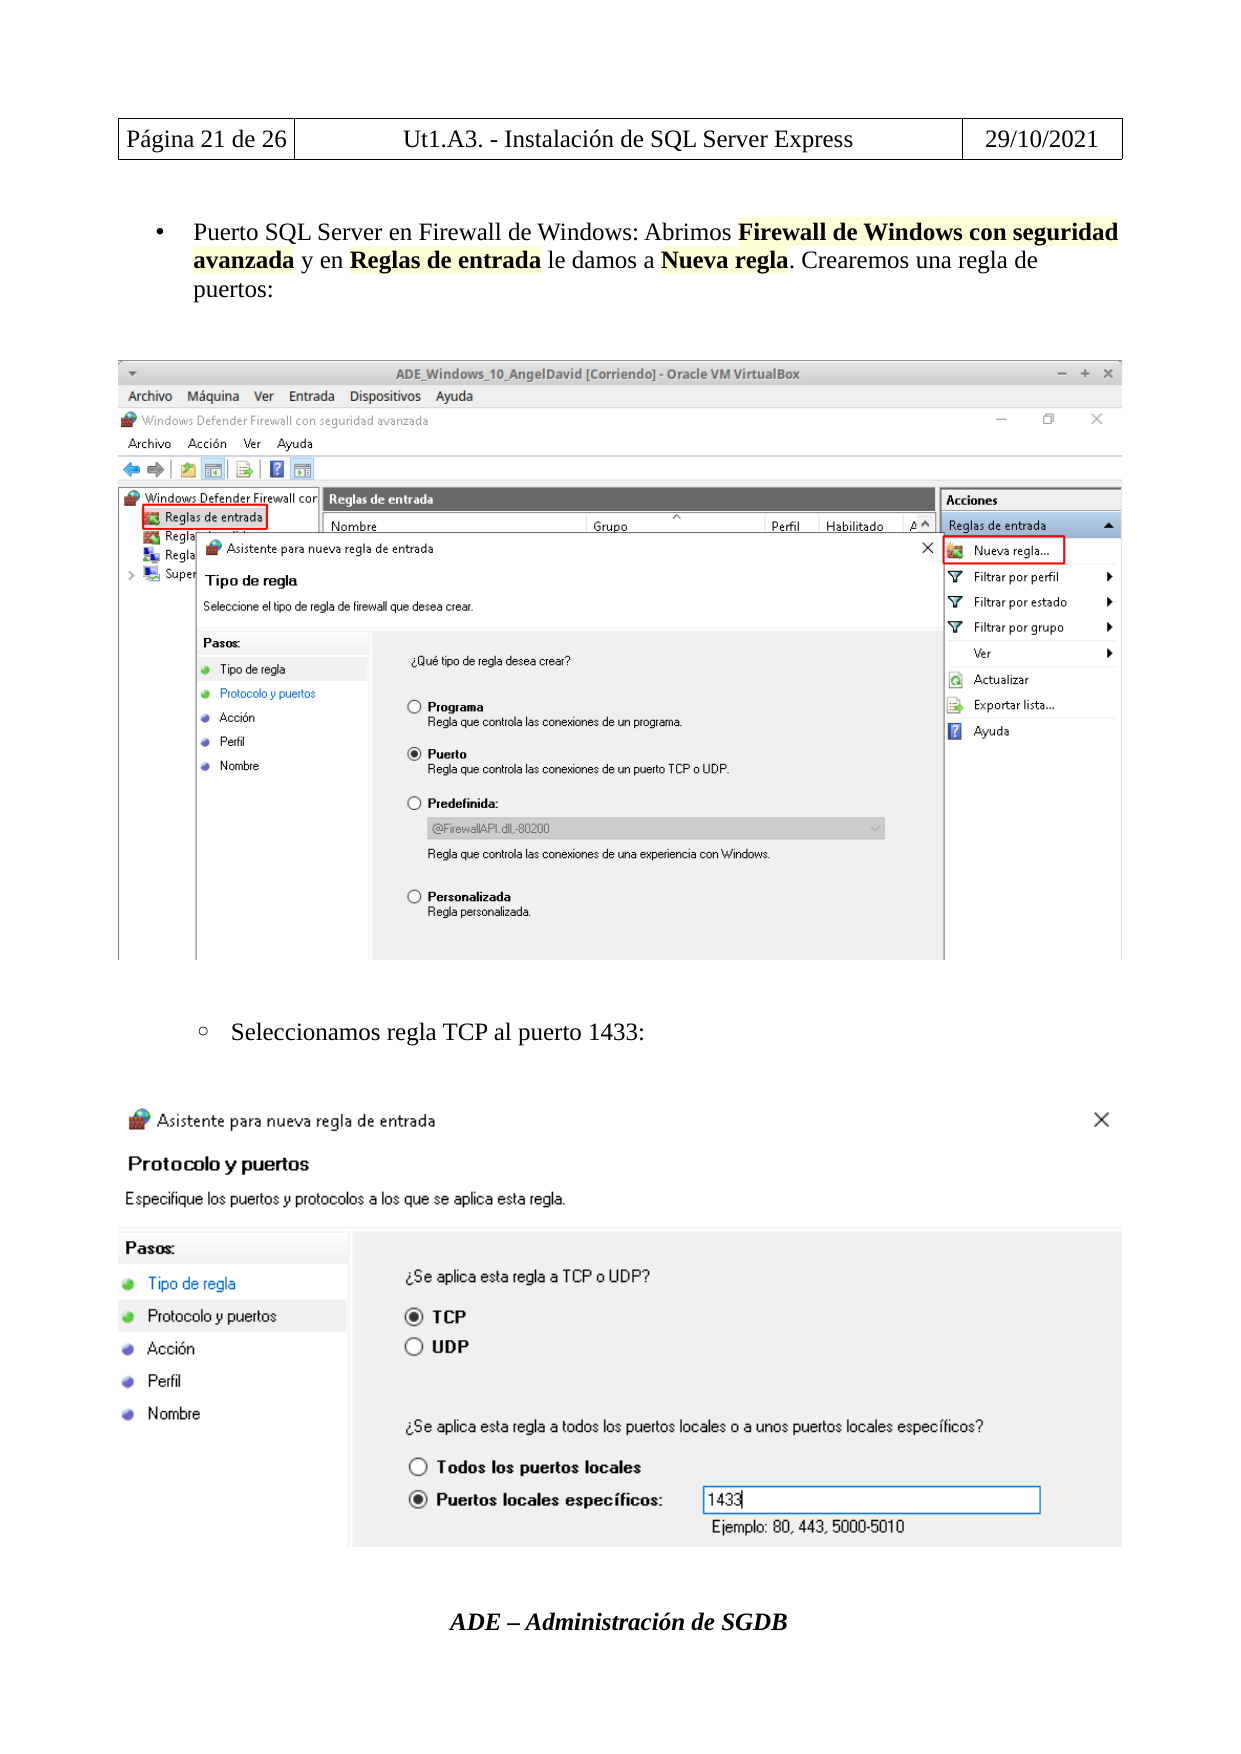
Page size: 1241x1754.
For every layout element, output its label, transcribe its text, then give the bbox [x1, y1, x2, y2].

picture [118, 360, 1123, 960]
list Seleccionamos regla TCP al puerto 1433: [193, 1017, 1122, 1046]
list Puerto SQL Server en Firewall de Windows: Abrimos Firewall de Windows con seguridad avanzada y en Reglas de entrada le damos a Nueva regla. Crearemos una regla de puertos: [156, 217, 1122, 303]
picture [118, 1101, 1123, 1547]
